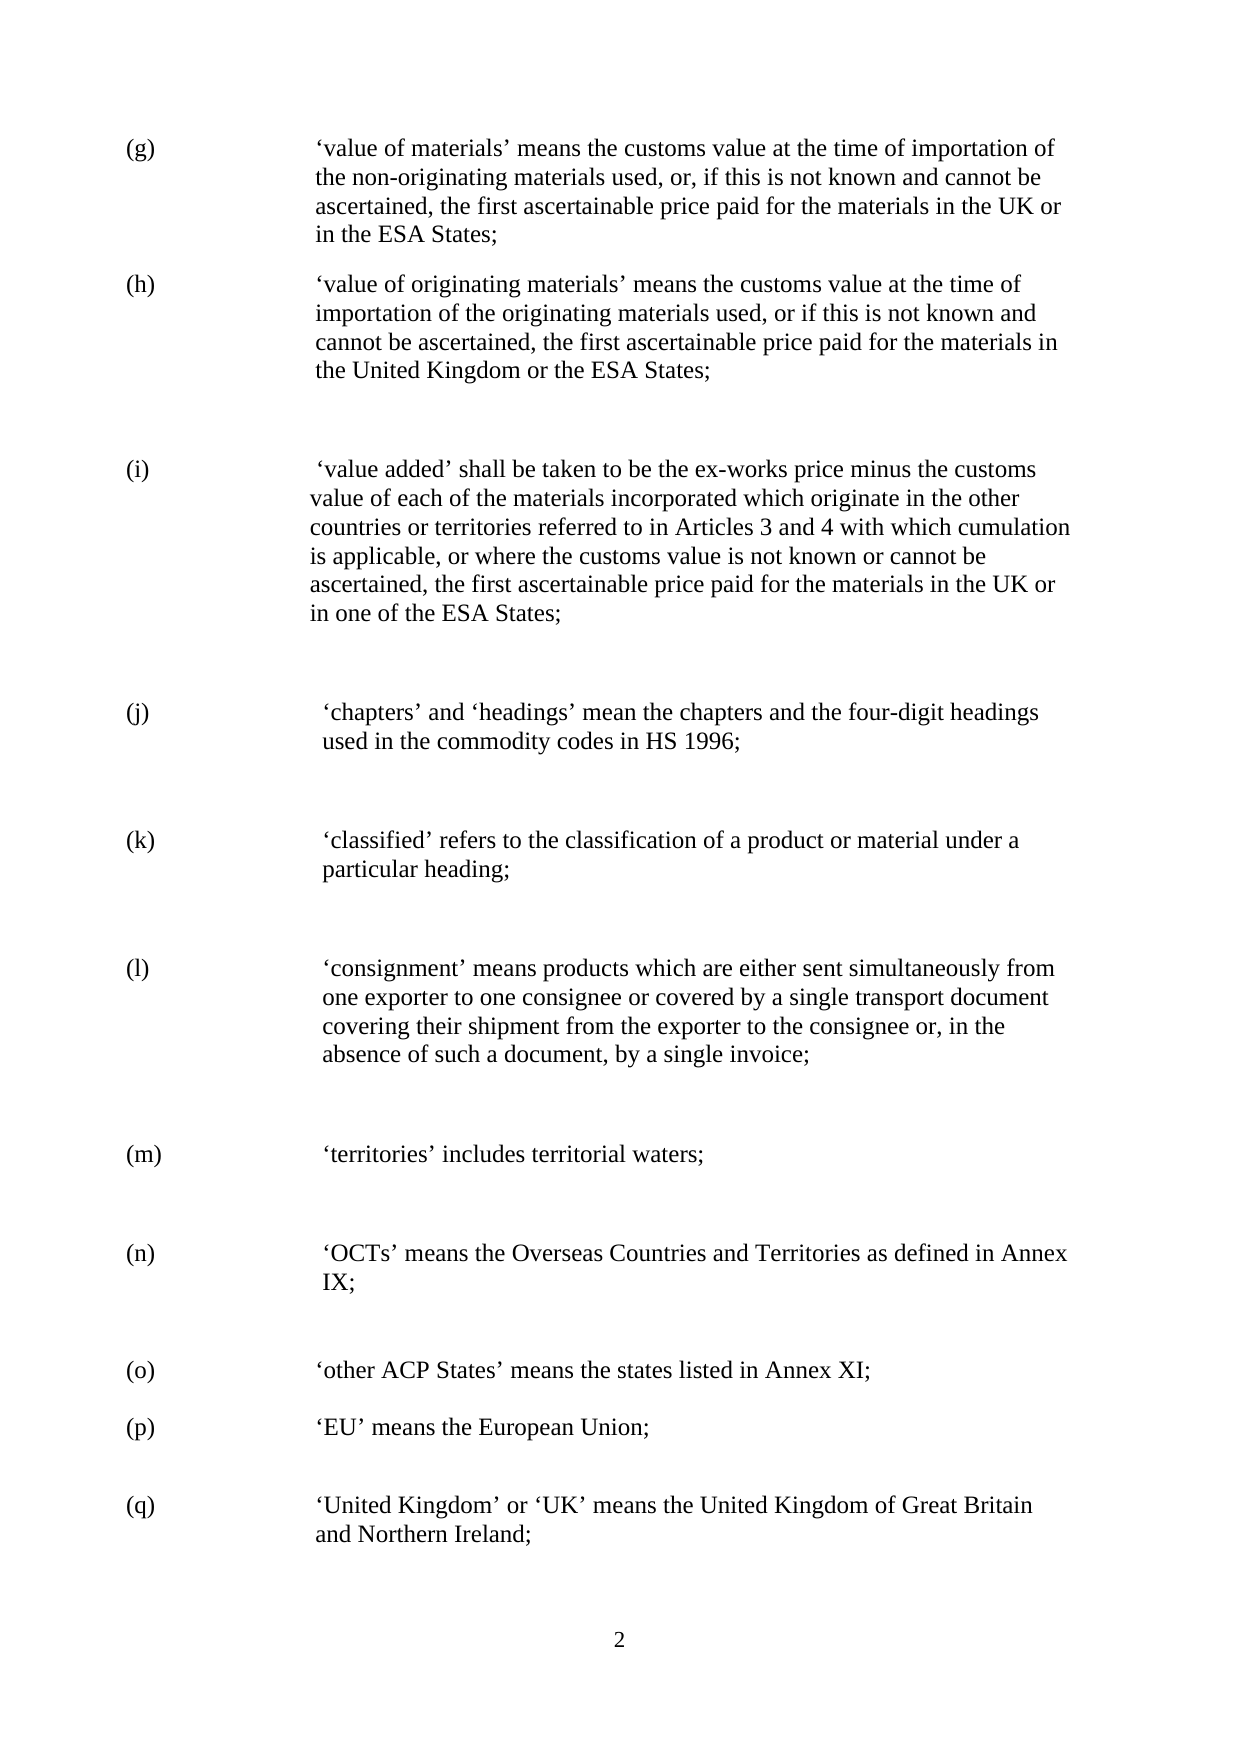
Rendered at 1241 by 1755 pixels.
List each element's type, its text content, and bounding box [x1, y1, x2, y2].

table_cell ‘classified’ refers to the classification of a product or material under a particular heading; [263, 815, 1172, 943]
table_cell ‘territories’ includes territorial waters; [263, 1128, 1172, 1227]
table_cell (p) [67, 1402, 256, 1480]
table_cell ‘OCTs’ means the Overseas Countries and Territories as defined in Annex IX; [263, 1228, 1172, 1345]
table_cell ‘value of materials’ means the customs value at the time of importation of the non-originating materials used, or, if this is not known and cannot be ascertained, the first ascertainable price paid for the materials in the UK or in the ESA States; [256, 123, 1172, 259]
table_cell ‘value added’ shall be taken to be the ex-works price minus the customs value of each of the materials incorporated which originate in the other countries or territories referred to in Articles 3 and 4 with which cumulation is applicable, or where the customs value is not known or cannot be ascertained, the first ascertainable price paid for the materials in the UK or in one of the ESA States; [251, 444, 1172, 687]
table_cell (g) [67, 123, 256, 259]
table_cell (n) [67, 1228, 263, 1345]
table_cell (o) [67, 1345, 256, 1402]
table_cell (q) [67, 1480, 256, 1558]
table_cell (h) [67, 259, 256, 444]
table_cell ‘value of originating materials’ means the customs value at the time of importation of the originating materials used, or if this is not known and cannot be ascertained, the first ascertainable price paid for the materials in the United Kingdom or the ESA States; [256, 259, 1172, 444]
table_cell ‘other ACP States’ means the states listed in Annex XI; [256, 1345, 1172, 1402]
table_cell (j) [67, 687, 263, 815]
table_cell ‘chapters’ and ‘headings’ mean the chapters and the four-digit headings used in the commodity codes in HS 1996; [263, 687, 1172, 815]
table_cell (l) [67, 943, 263, 1128]
table_cell ‘consignment’ means products which are either sent simultaneously from one exporter to one consignee or covered by a single transport document covering their shipment from the exporter to the consignee or, in the absence of such a document, by a single invoice; [263, 943, 1172, 1128]
table_cell (m) [67, 1128, 263, 1227]
table_cell ‘EU’ means the European Union; [256, 1402, 1172, 1480]
table_cell (k) [67, 815, 263, 943]
table_cell (i) [67, 444, 251, 687]
table_cell ‘United Kingdom’ or ‘UK’ means the United Kingdom of Great Britain and Northern Ireland; [256, 1480, 1172, 1558]
